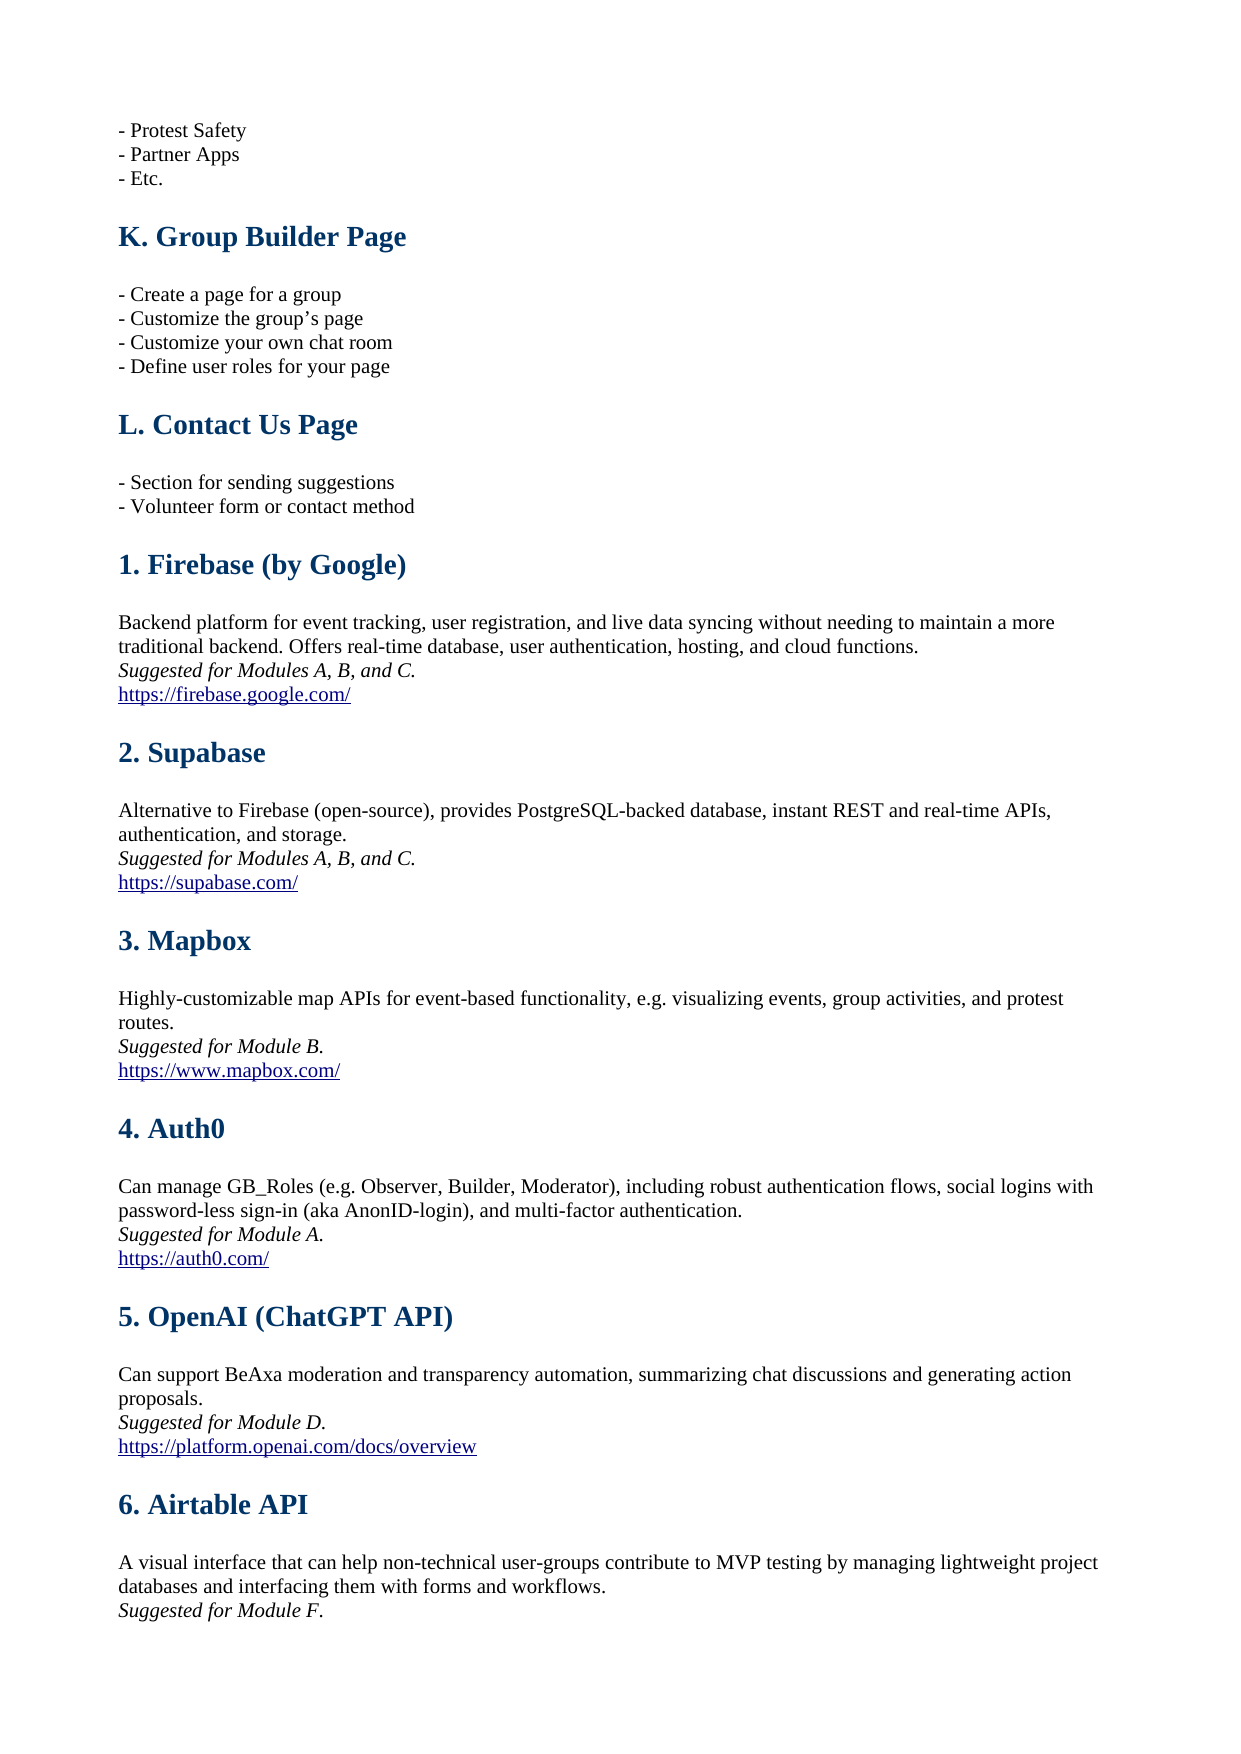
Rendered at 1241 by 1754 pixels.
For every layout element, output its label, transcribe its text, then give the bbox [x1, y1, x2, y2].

text https://platform.openai.com/docs/overview [118, 1434, 1122, 1458]
text - Partner Apps [118, 142, 1122, 166]
text - Create a page for a group [118, 282, 1122, 306]
subtitle 3. Mapbox [118, 923, 1122, 957]
text - Customize the group’s page [118, 306, 1122, 330]
text Suggested for Module D. [118, 1410, 1122, 1434]
text - Etc. [118, 166, 1122, 190]
text https://firebase.google.com/ [118, 682, 1122, 706]
text https://auth0.com/ [118, 1246, 1122, 1270]
text Suggested for Modules A, B, and C. [118, 658, 1122, 682]
text Alternative to Firebase (open-source), provides PostgreSQL-backed database, instant REST and real-time APIs, authentication, and storage. [118, 798, 1122, 846]
text Suggested for Modules A, B, and C. [118, 846, 1122, 870]
subtitle 5. OpenAI (ChatGPT API) [118, 1299, 1122, 1333]
subtitle K. Group Builder Page [118, 219, 1122, 253]
subtitle 2. Supabase [118, 735, 1122, 768]
text Suggested for Module F. [118, 1598, 1122, 1622]
text Suggested for Module A. [118, 1222, 1122, 1246]
text - Customize your own chat room [118, 330, 1122, 354]
subtitle 1. Firebase (by Google) [118, 547, 1122, 581]
text Backend platform for event tracking, user registration, and live data syncing without needing to maintain a more traditional backend. Offers real-time database, user authentication, hosting, and cloud functions. [118, 610, 1122, 658]
text Can support BeAxa moderation and transparency automation, summarizing chat discussions and generating action proposals. [118, 1362, 1122, 1410]
subtitle L. Contact Us Page [118, 407, 1122, 441]
text https://supabase.com/ [118, 870, 1122, 894]
text - Protest Safety [118, 118, 1122, 142]
text Highly-customizable map APIs for event-based functionality, e.g. visualizing events, group activities, and protest routes. [118, 986, 1122, 1034]
subtitle 6. Airtable API [118, 1487, 1122, 1521]
text A visual interface that can help non-technical user-groups contribute to MVP testing by managing lightweight project databases and interfacing them with forms and workflows. [118, 1550, 1122, 1598]
subtitle 4. Auth0 [118, 1111, 1122, 1144]
text - Volunteer form or contact method [118, 494, 1122, 518]
text https://www.mapbox.com/ [118, 1058, 1122, 1082]
text - Section for sending suggestions [118, 470, 1122, 494]
text - Define user roles for your page [118, 354, 1122, 378]
text Suggested for Module B. [118, 1034, 1122, 1058]
text Can manage GB_Roles (e.g. Observer, Builder, Moderator), including robust authentication flows, social logins with password-less sign-in (aka AnonID-login), and multi-factor authentication. [118, 1174, 1122, 1222]
